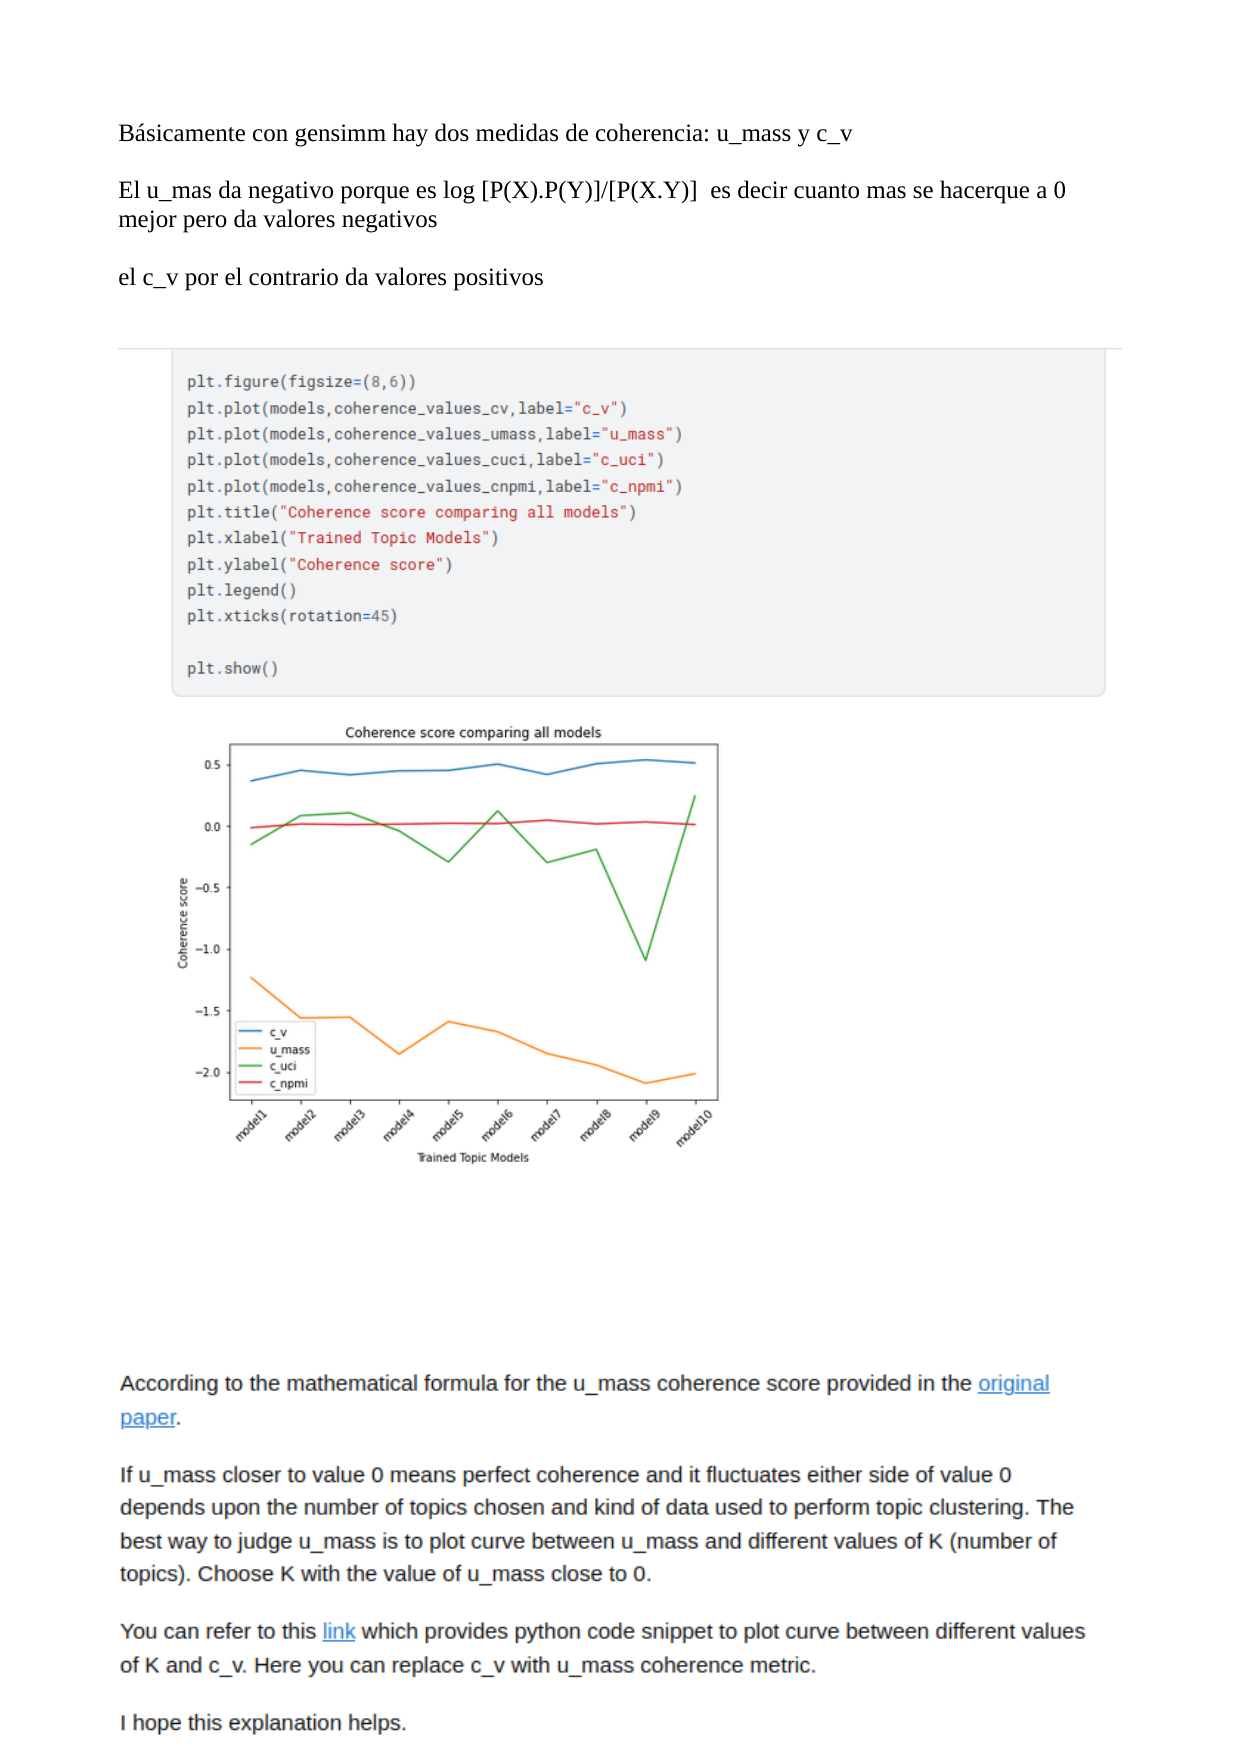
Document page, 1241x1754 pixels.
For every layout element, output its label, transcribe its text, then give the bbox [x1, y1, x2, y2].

picture [118, 348, 1123, 1229]
text El u_mas da negativo porque es log [P(X).P(Y)]/[P(X.Y)] es decir cuanto mas se hacerque a 0 mejor pero da valores negativos [118, 176, 1122, 233]
text el c_v por el contrario da valores positivos [118, 262, 1122, 291]
text Básicamente con gensimm hay dos medidas de coherencia: u_mass y c_v [118, 118, 1122, 147]
picture [97, 1357, 1102, 1754]
